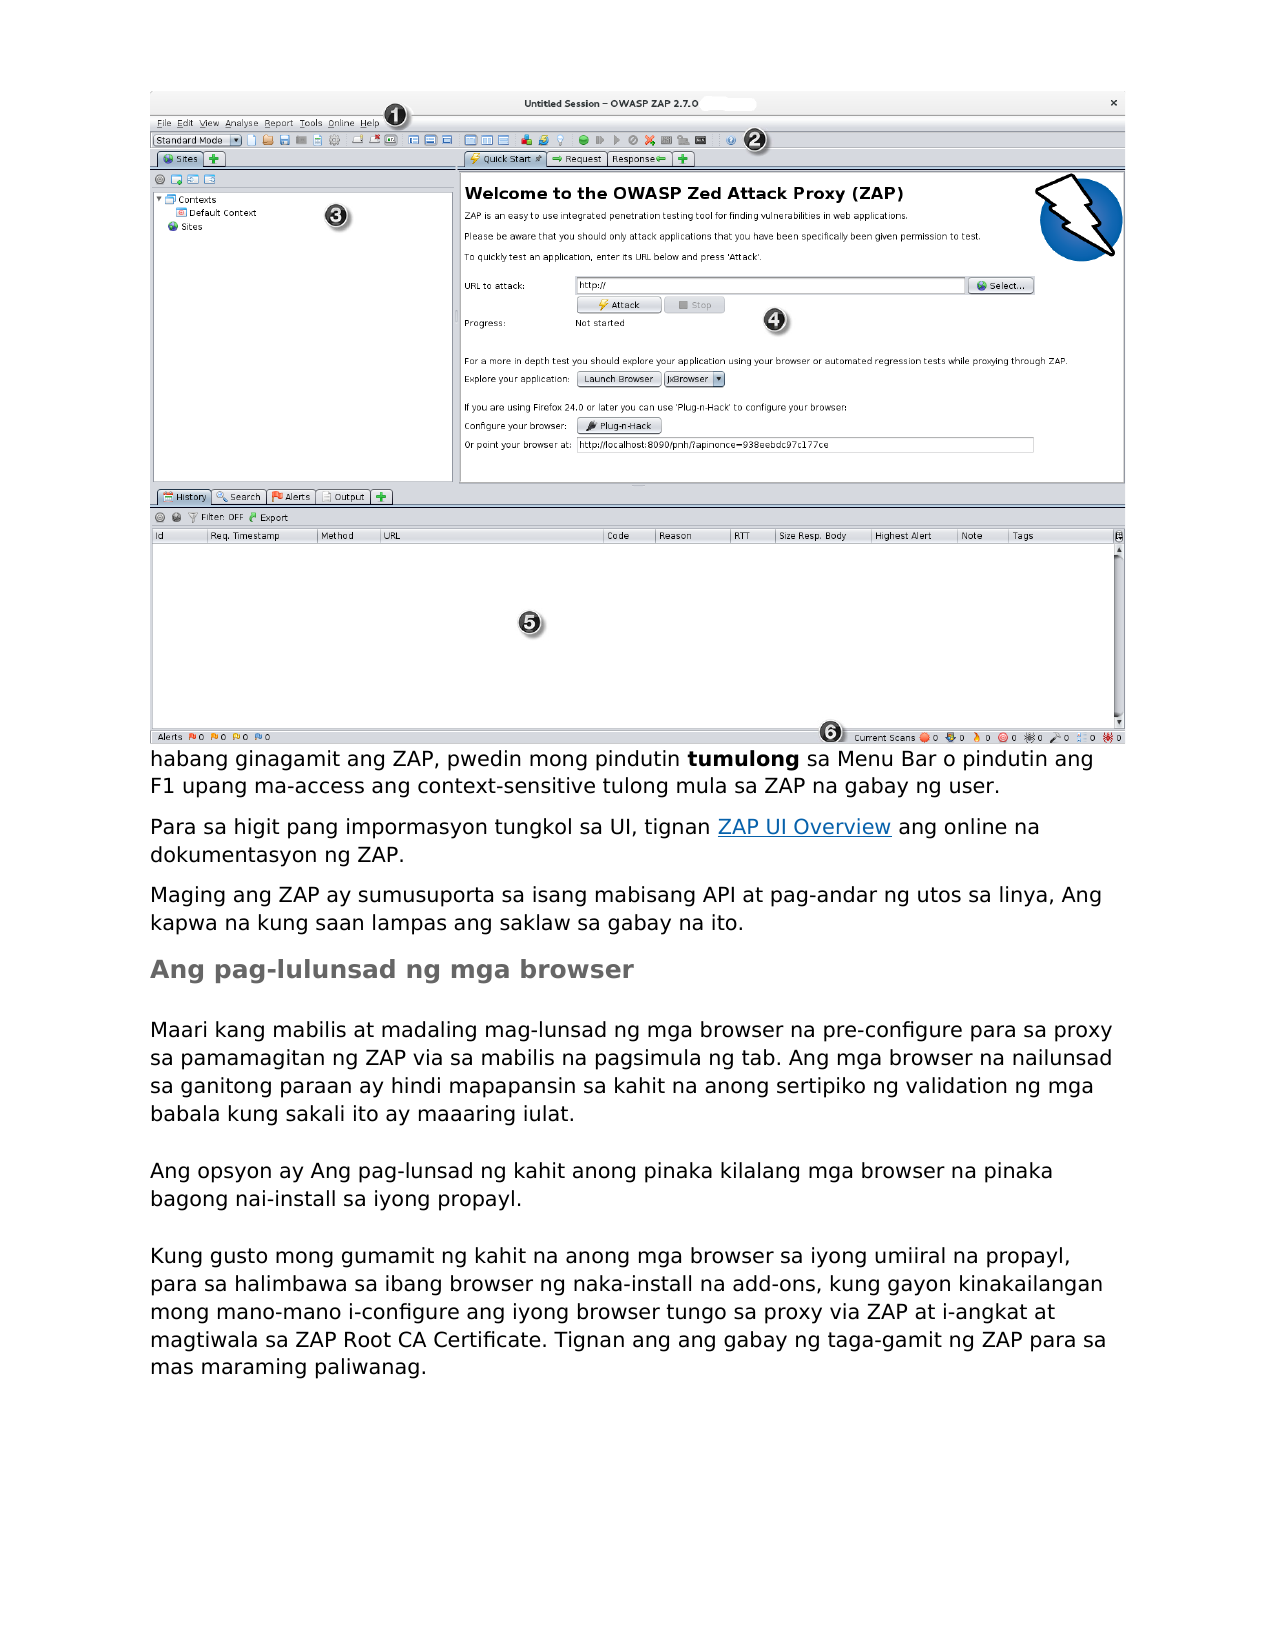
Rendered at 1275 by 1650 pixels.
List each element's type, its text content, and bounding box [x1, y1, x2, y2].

text habang ginagamit ang ZAP, pwedin mong pindutin tumulong sa Menu Bar o pindutin ang F1 upang ma-access ang context-sensitive tulong mula sa ZAP na gabay ng user. [150, 744, 1125, 799]
text Maging ang ZAP ay sumusuporta sa isang mabisang API at pag-andar ng utos sa linya, Ang kapwa na kung saan lampas ang saklaw sa gabay na ito. [150, 883, 1125, 935]
text Maari kang mabilis at madaling mag-lunsad ng mga browser na pre-configure para sa proxy sa pamamagitan ng ZAP via sa mabilis na pagsimula ng tab. Ang mga browser na nailunsad sa ganitong paraan ay hindi mapapansin sa kahit na anong sertipiko ng validation ng mga babala kung sakali ito ay maaaring iulat. [150, 1018, 1125, 1126]
text Kung gusto mong gumamit ng kahit na anong mga browser sa iyong umiiral na propayl, para sa halimbawa sa ibang browser ng naka-install na add-ons, kung gayon kinakailangan mong mano-mano i-configure ang iyong browser tungo sa proxy via ZAP at i-angkat at magtiwala sa ZAP Root CA Certificate. Tignan ang ang gabay ng taga-gamit ng ZAP para sa mas maraming paliwanag. [150, 1244, 1125, 1380]
text Ang opsyon ay Ang pag-lunsad ng kahit anong pinaka kilalang mga browser na pinaka bagong nai-install sa iyong propayl. [150, 1159, 1125, 1211]
picture [150, 91, 1125, 744]
subtitle Ang pag-lulunsad ng mga browser [150, 955, 1125, 984]
text Para sa higit pang impormasyon tungkol sa UI, tignan ZAP UI Overview ang online na dokumentasyon ng ZAP. [150, 815, 1125, 867]
